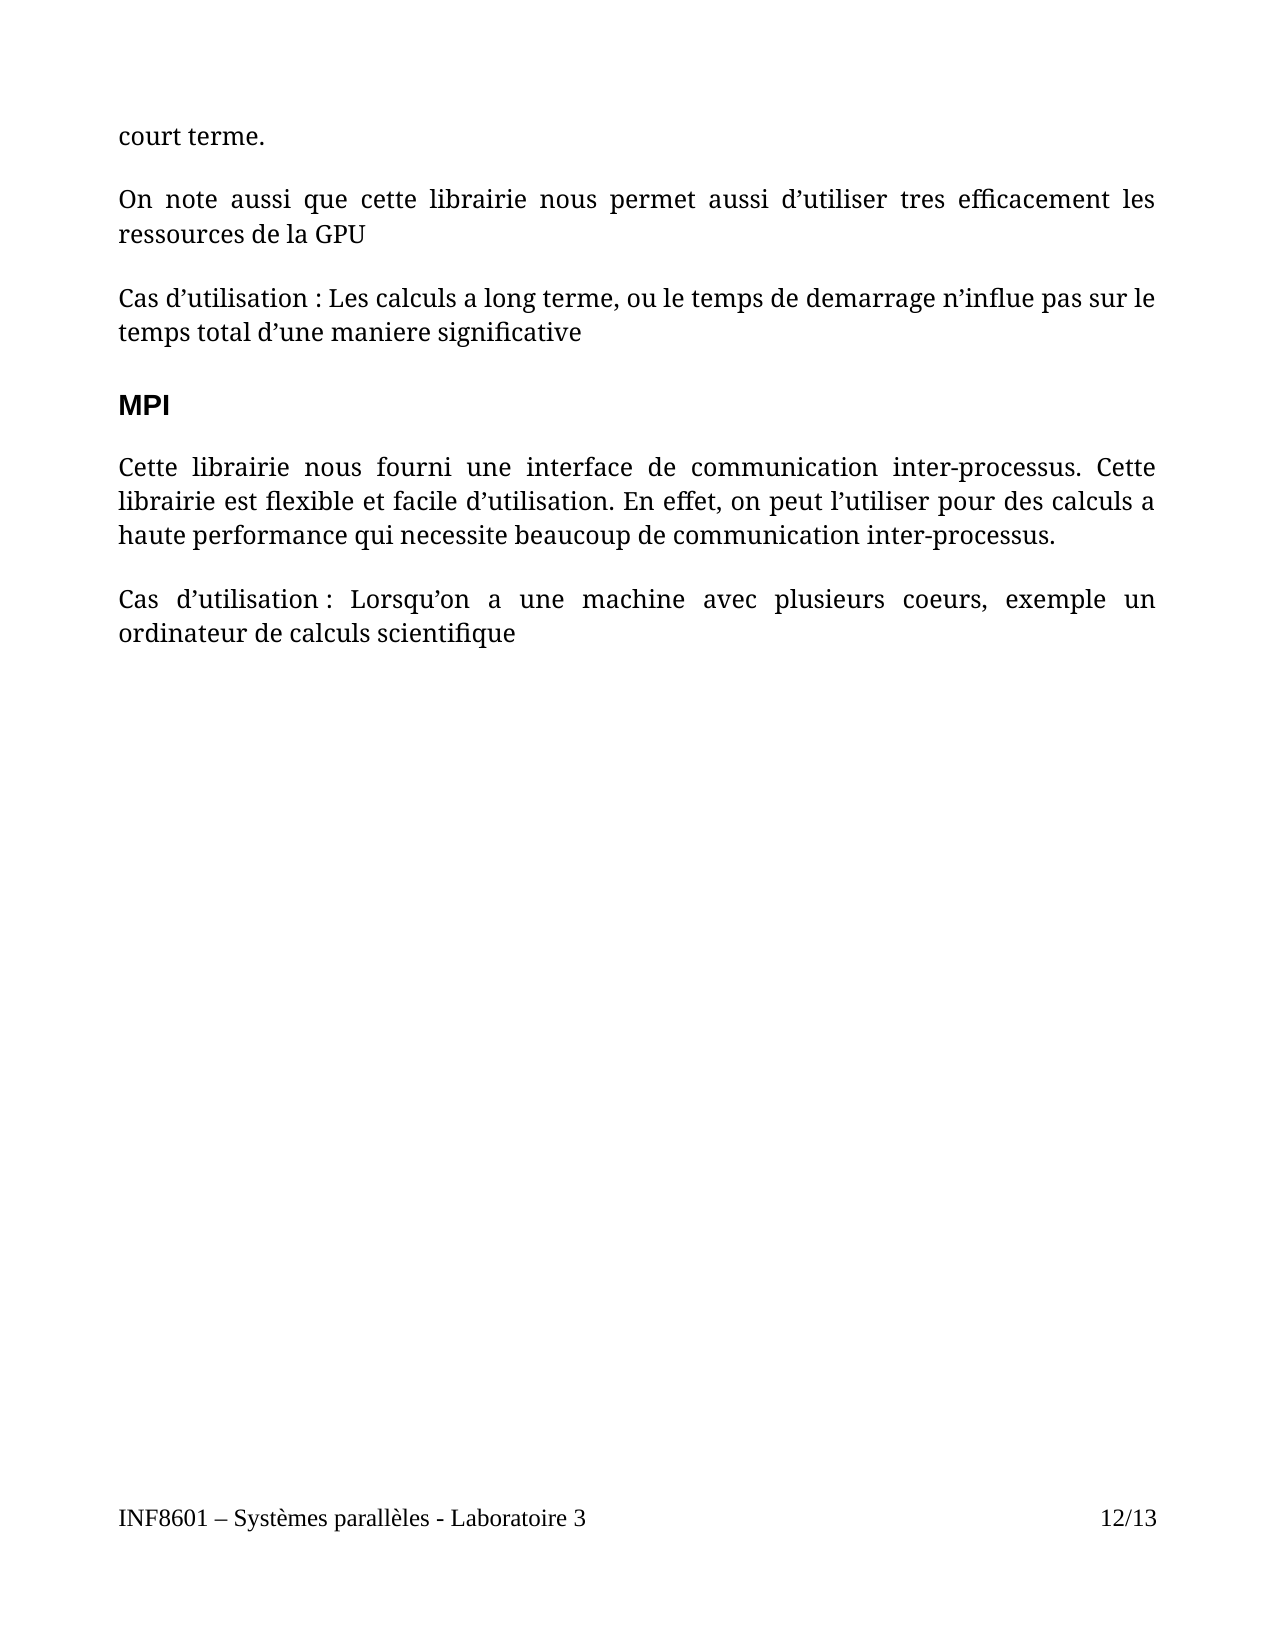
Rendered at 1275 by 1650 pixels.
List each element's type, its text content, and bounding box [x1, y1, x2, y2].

subtitle MPI [118, 388, 1157, 422]
text Cas d’utilisation : Lorsqu’on a une machine avec plusieurs coeurs, exemple un ordinateur de calculs scientifique [118, 582, 1157, 650]
text Cas d’utilisation : Les calculs a long terme, ou le temps de demarrage n’influe pas sur le temps total d’une maniere significative [118, 280, 1157, 348]
text On note aussi que cette librairie nous permet aussi d’utiliser tres efficacement les ressources de la GPU [118, 182, 1157, 250]
text court terme. [118, 118, 1157, 152]
text Cette librairie nous fourni une interface de communication inter-processus. Cette librairie est flexible et facile d’utilisation. En effet, on peut l’utiliser pour des calculs a haute performance qui necessite beaucoup de communication inter-processus. [118, 449, 1157, 552]
